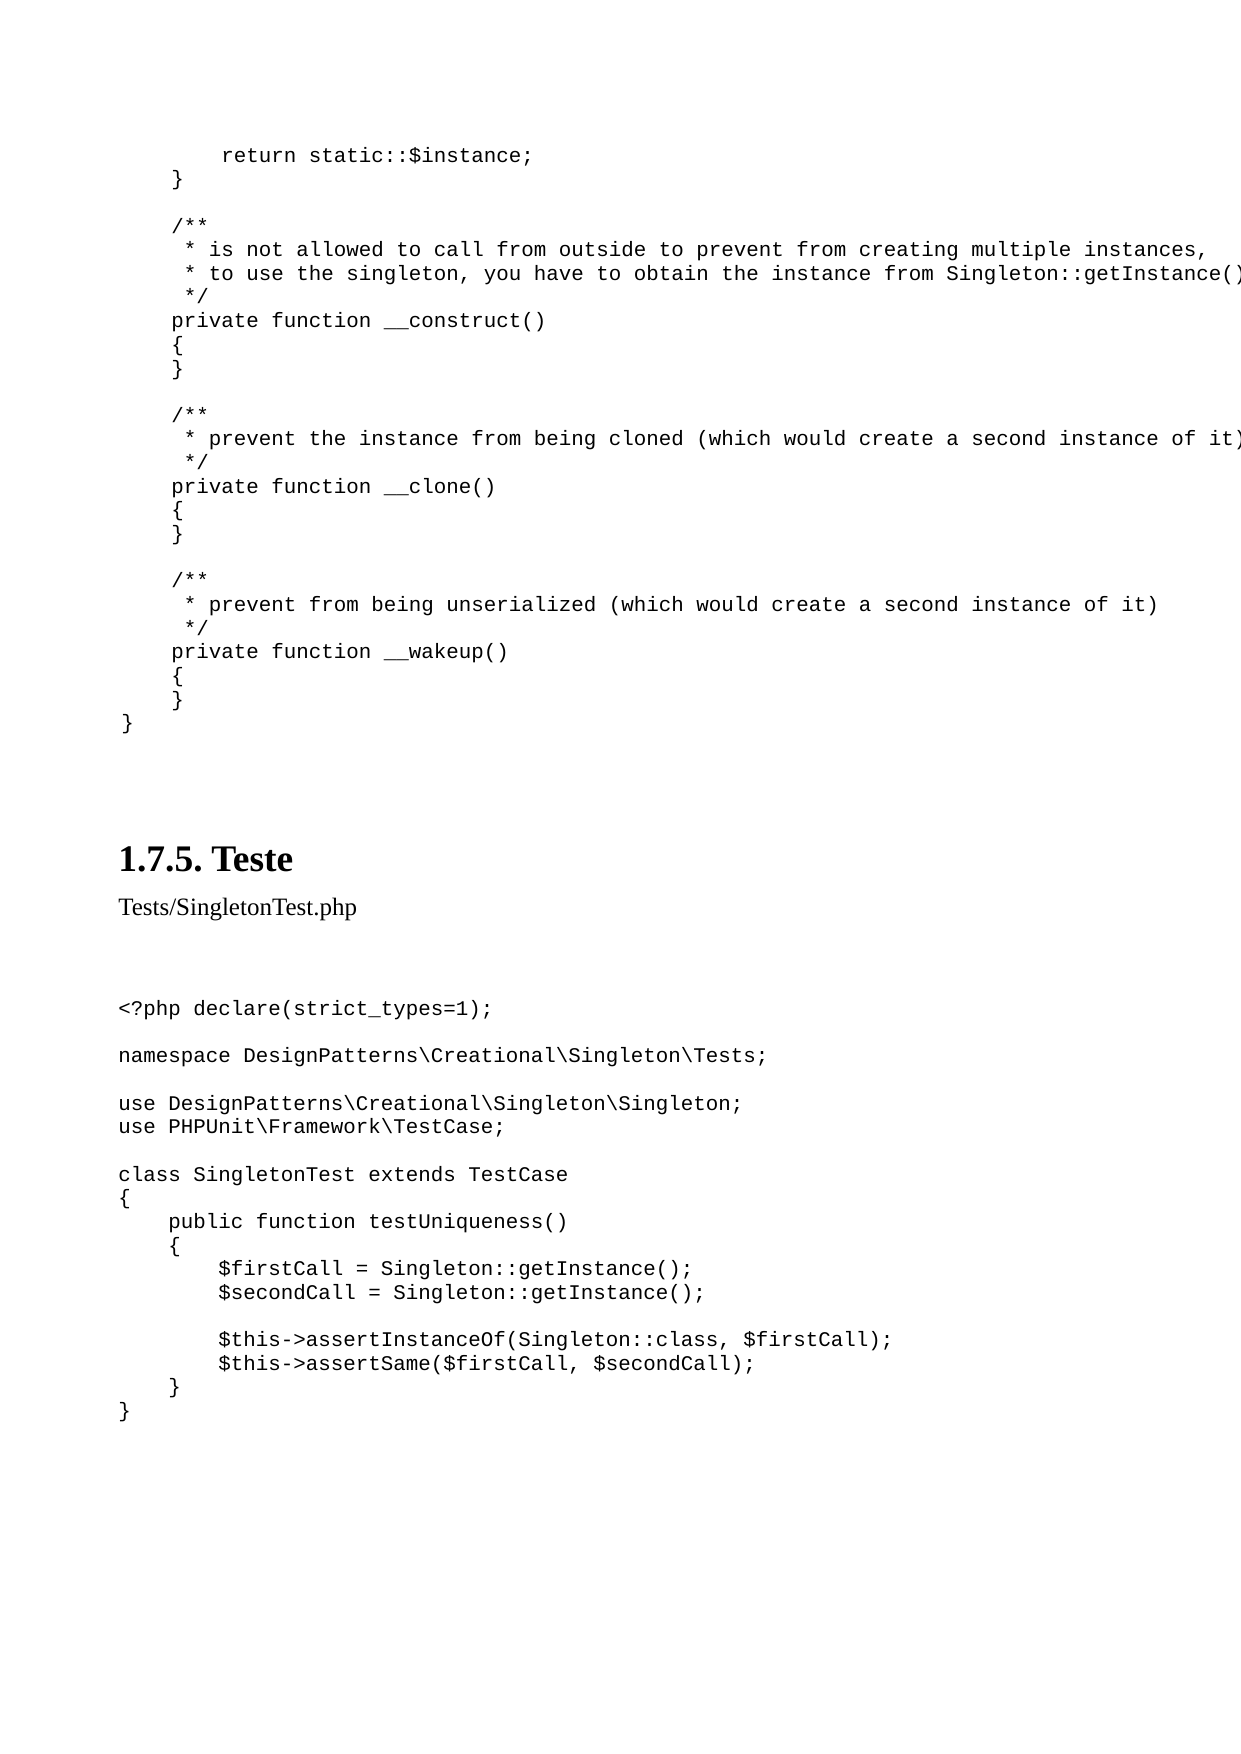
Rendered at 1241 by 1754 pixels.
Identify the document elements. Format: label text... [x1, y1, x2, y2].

text $this->assertInstanceOf(Singleton::class, $firstCall); [118, 1329, 1122, 1353]
text use PHPUnit\Framework\TestCase; [118, 1116, 1122, 1140]
text namespace DesignPatterns\Creational\Singleton\Tests; [118, 1045, 1122, 1069]
text class SingletonTest extends TestCase [118, 1164, 1122, 1187]
text $this->assertSame($firstCall, $secondCall); [118, 1353, 1122, 1376]
text } [118, 1400, 1122, 1424]
text $firstCall = Singleton::getInstance(); [118, 1258, 1122, 1282]
subtitle 1.7.5. Teste [118, 837, 1122, 880]
text use DesignPatterns\Creational\Singleton\Singleton; [118, 1093, 1122, 1116]
text $secondCall = Singleton::getInstance(); [118, 1282, 1122, 1306]
text <?php declare(strict_types=1); [118, 998, 1122, 1022]
table_header [118, 940, 136, 951]
text Tests/SingletonTest.php [118, 892, 1122, 921]
text } [118, 1376, 1122, 1400]
table_header <?php declare(strict_types=1); namespace DesignPatterns\Creational\Singleton; final class Singleton { private static ?Singleton $instance = null; /** * gets the instance via lazy initialization (created on first usage) */ public static function getInstance(): Singleton { if (static::$instance === null) { static::$instance = new static(); } return static::$instance; } /** * is not allowed to call from outside to prevent from creating multiple instances, * to use the singleton, you have to obtain the instance from Singleton::getInstance() instead */ private function __construct() { } /** * prevent the instance from being cloned (which would create a second instance of it) */ private function __clone() { } /** * prevent from being unserialized (which would create a second instance of it) */ private function __wakeup() { } } [118, 118, 1240, 768]
text { [118, 1234, 1122, 1258]
text { [118, 1187, 1122, 1211]
text public function testUniqueness() [118, 1211, 1122, 1234]
